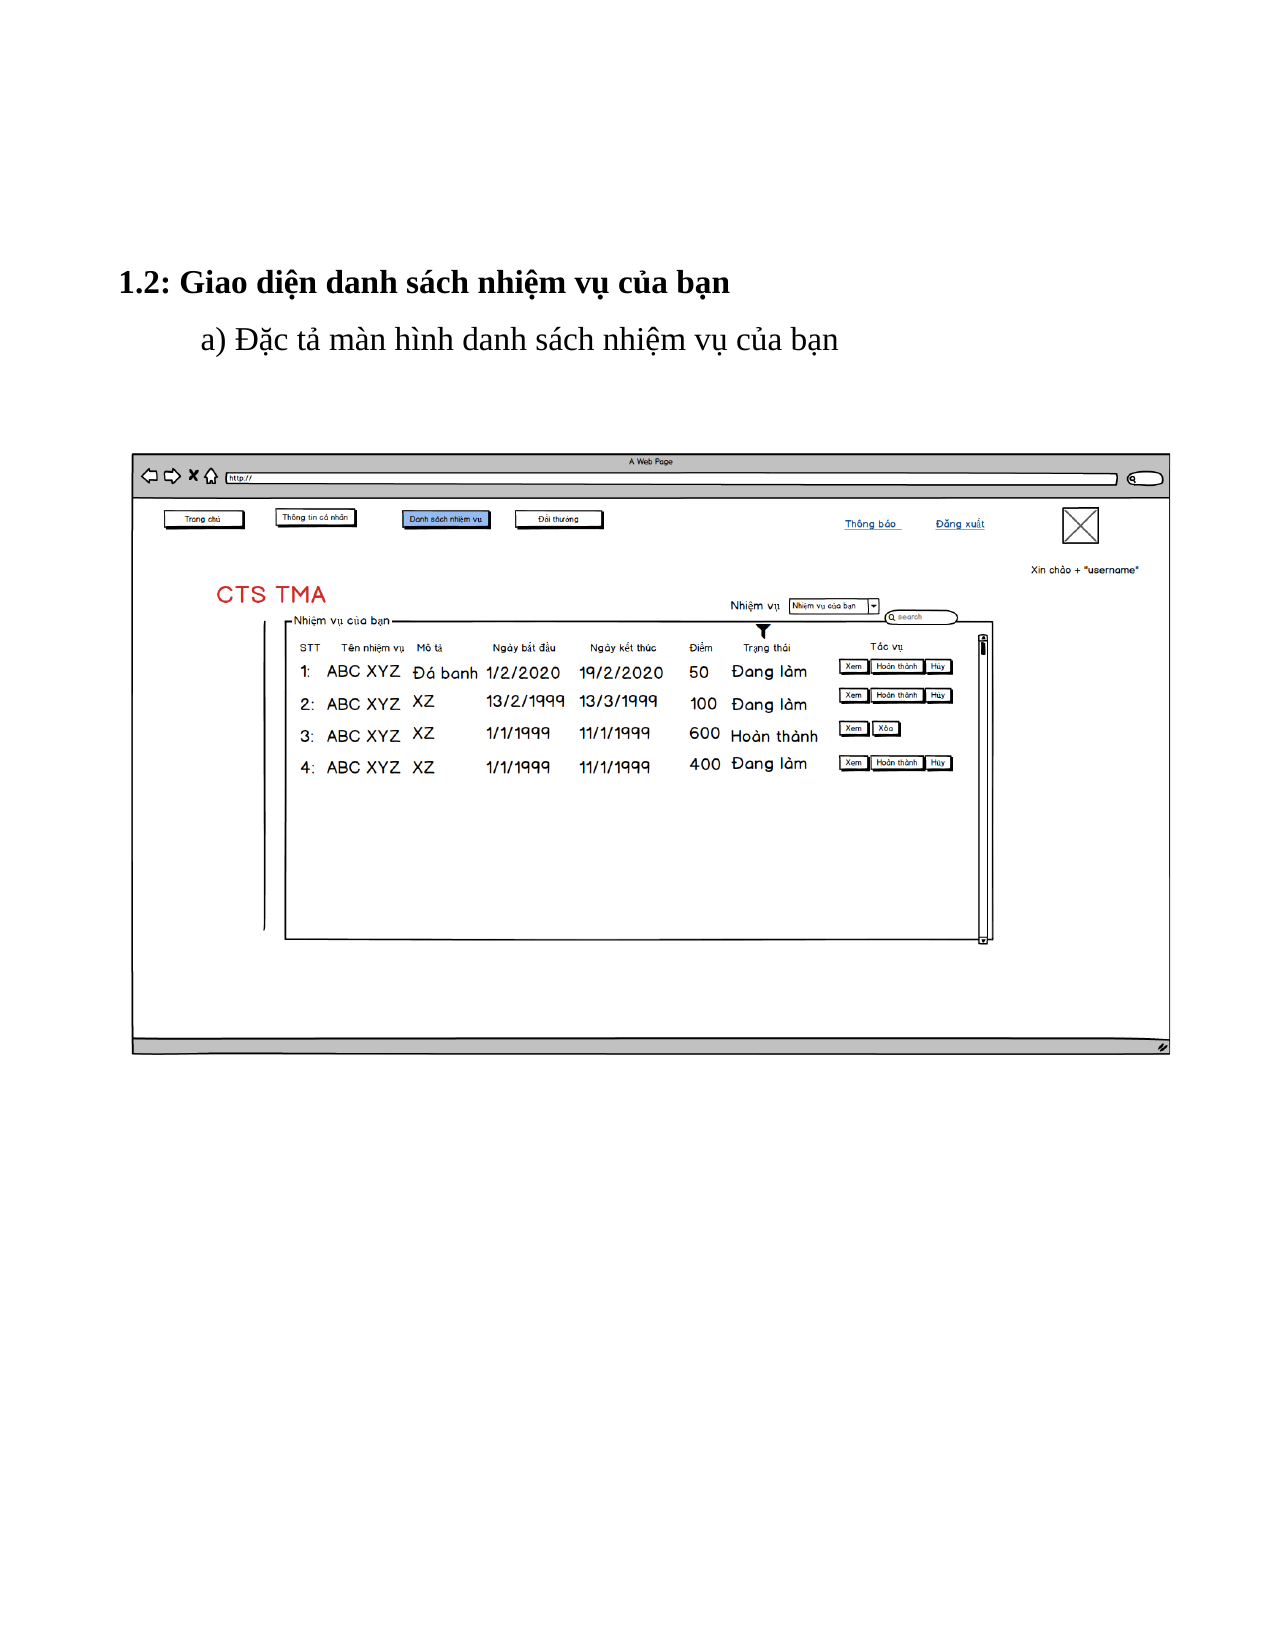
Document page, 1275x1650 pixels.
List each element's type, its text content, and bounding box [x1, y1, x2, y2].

picture [131, 453, 1171, 1055]
text a) Đặc tả màn hình danh sách nhiệm vụ của bạn [118, 319, 1157, 358]
text 1.2: Giao diện danh sách nhiệm vụ của bạn [118, 262, 1157, 300]
